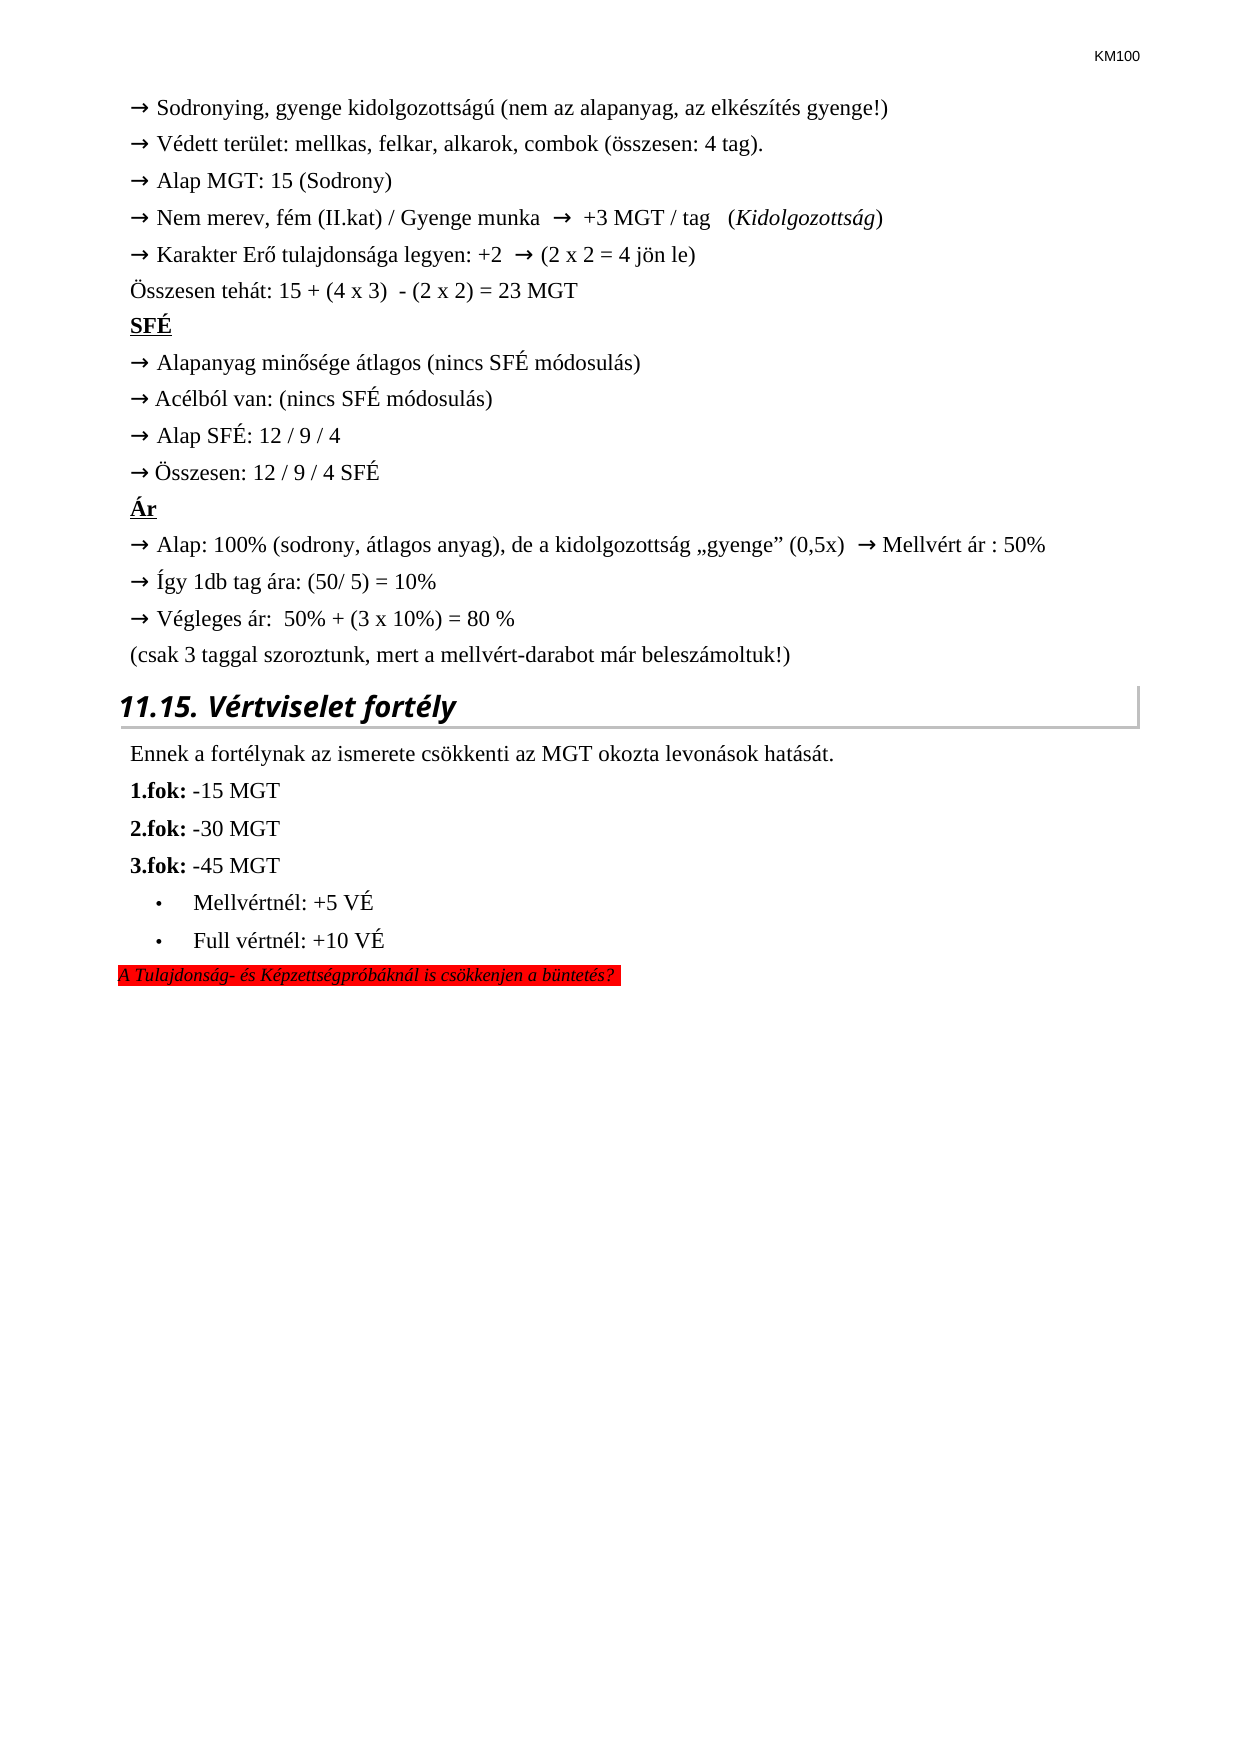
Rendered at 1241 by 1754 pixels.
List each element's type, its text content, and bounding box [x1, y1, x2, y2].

text → Alap: 100% (sodrony, átlagos anyag), de a kidolgozottság „gyenge” (0,5x) → Mellvért ár : 50% [118, 531, 1140, 558]
text → Acélból van: (nincs SFÉ módosulás) [118, 386, 1140, 412]
text 3.fok: -45 MGT [118, 853, 1140, 878]
text -- [118, 1229, 1140, 1252]
text Ár [118, 496, 1140, 521]
text (CC(BY-NC-SA)) Fekete Bálint, 2008 [118, 1206, 1140, 1229]
text 2.fok: -30 MGT [118, 816, 1140, 841]
list Mellvértnél: +5 VÉ [156, 890, 1140, 916]
text Creative Commons License [118, 1123, 1140, 1141]
text → Alap MGT: 15 (Sodrony) [118, 167, 1140, 194]
text Ezen dokumentum maga, továbbá részletei, vagy másolatai kizárólag a Creative Commons „Nevezd meg!-Ne add el!-Így add tovább! 2.5 Magyarország” Licenc feltételeinek megfelelően használható fel. [118, 1141, 1140, 1183]
text Ennek a fortélynak az ismerete csökkenti az MGT okozta levonások hatását. [118, 741, 1140, 767]
subtitle Vértviselet fortély [118, 686, 1137, 726]
text Ailtas, 2008 [118, 1183, 1140, 1206]
text → Összesen: 12 / 9 / 4 SFÉ [118, 459, 1140, 486]
text Összesen tehát: 15 + (4 x 3) - (2 x 2) = 23 MGT [118, 278, 1140, 303]
text → Végleges ár: 50% + (3 x 10%) = 80 % [118, 605, 1140, 632]
list Full vértnél: +10 VÉ [156, 928, 1140, 953]
text → Nem merev, fém (II.kat) / Gyenge munka → +3 MGT / tag (Kidolgozottság) [118, 204, 1140, 231]
text SFÉ [118, 313, 1140, 339]
text -- [118, 1104, 1140, 1123]
text → Alapanyag minősége átlagos (nincs SFÉ módosulás) [118, 349, 1140, 376]
text → Védett terület: mellkas, felkar, alkarok, combok (összesen: 4 tag). [118, 131, 1140, 157]
text → Így 1db tag ára: (50/ 5) = 10% [118, 568, 1140, 595]
text → Alap SFÉ: 12 / 9 / 4 [118, 422, 1140, 449]
text → Sodronying, gyenge kidolgozottságú (nem az alapanyag, az elkészítés gyenge!) [118, 94, 1140, 121]
text A Tulajdonság- és Képzettségpróbáknál is csökkenjen a büntetés? [118, 965, 1140, 986]
text 1.fok: -15 MGT [118, 778, 1140, 804]
text (csak 3 taggal szoroztunk, mert a mellvért-darabot már beleszámoltuk!) [118, 642, 1140, 667]
text → Karakter Erő tulajdonsága legyen: +2 → (2 x 2 = 4 jön le) [118, 241, 1140, 268]
